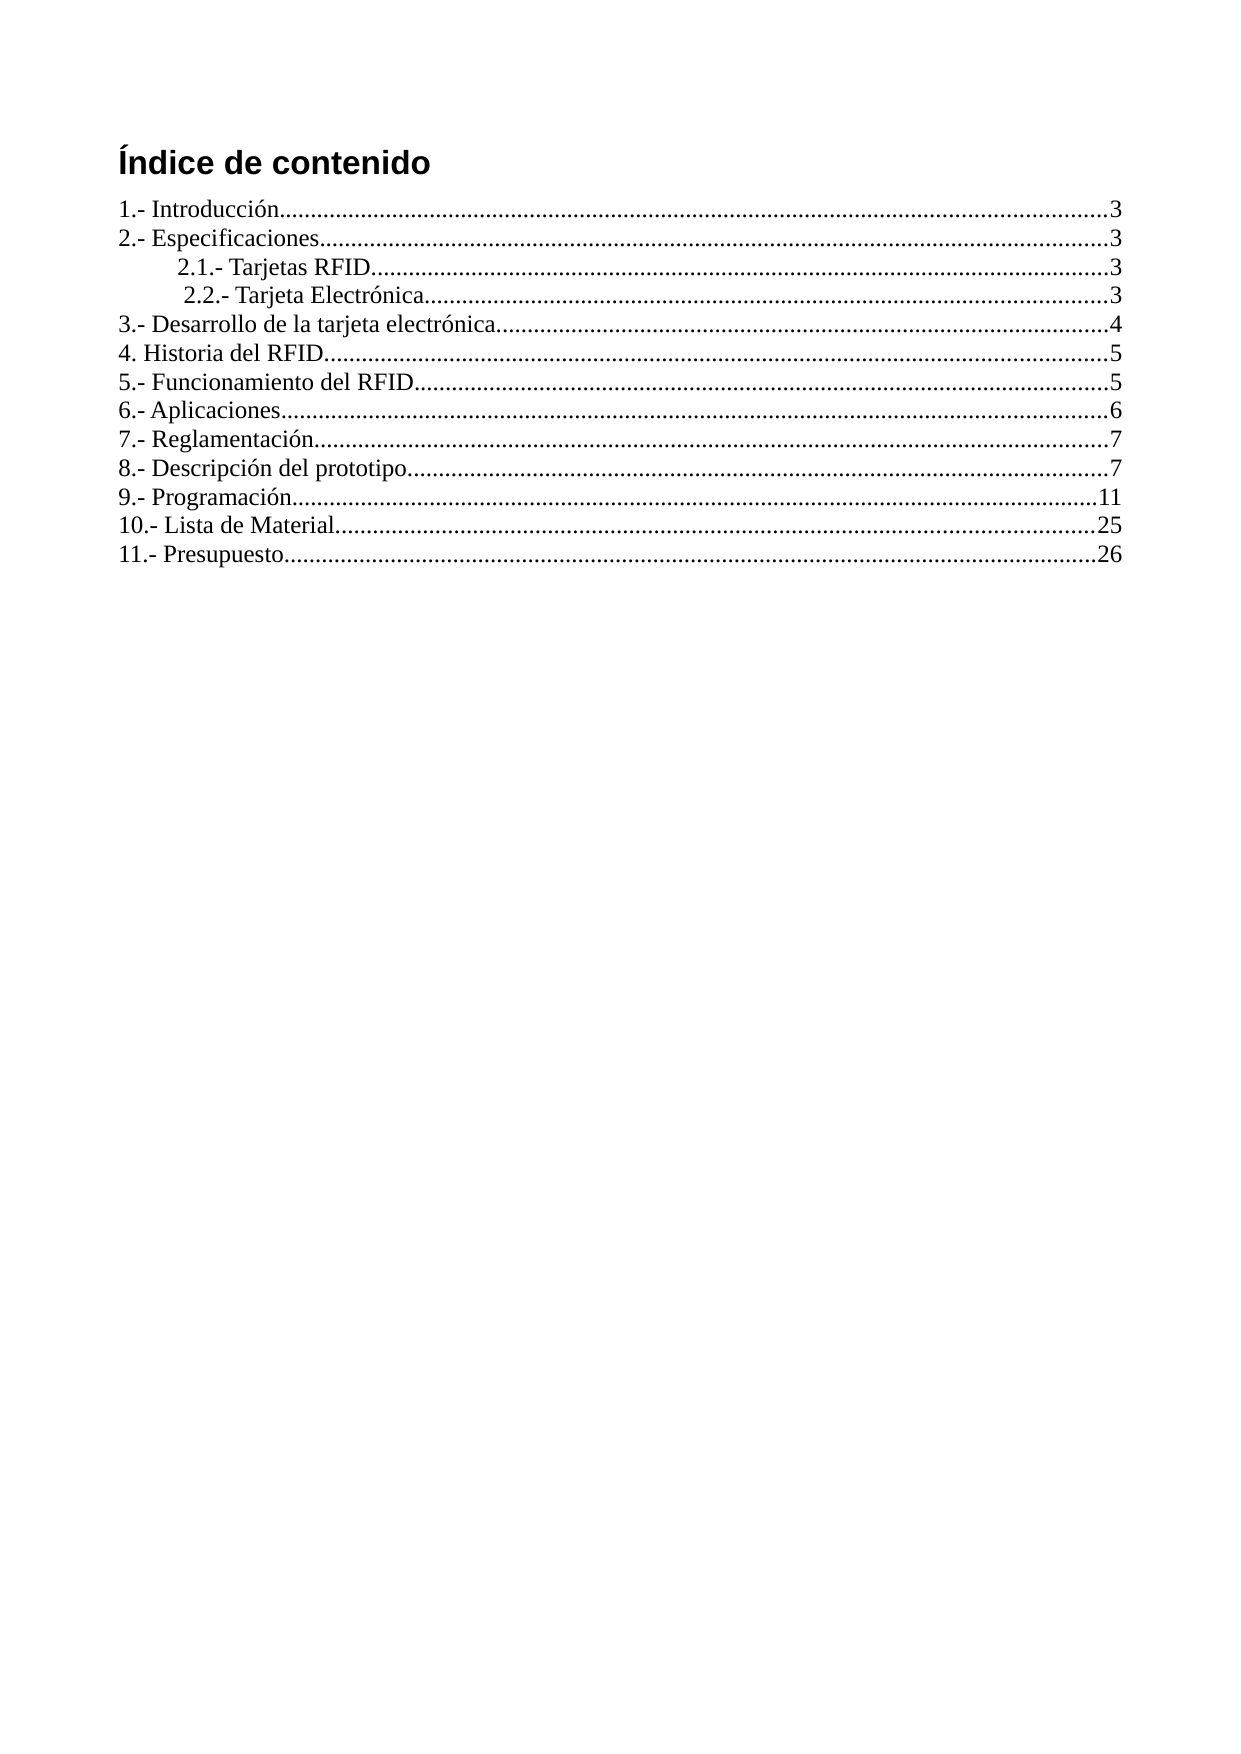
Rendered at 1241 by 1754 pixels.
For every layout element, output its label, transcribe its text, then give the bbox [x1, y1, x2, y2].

text 1.- Introducción. 3 [118, 194, 1122, 223]
text 10.- Lista de Material. 25 [118, 510, 1122, 539]
text 2.1.- Tarjetas RFID. 3 [177, 252, 1122, 280]
text 2.2.- Tarjeta Electrónica. 3 [177, 280, 1122, 309]
text 6.- Aplicaciones. 6 [118, 395, 1122, 424]
subtitle Índice de contenido [118, 143, 1122, 182]
text 8.- Descripción del prototipo. 7 [118, 453, 1122, 482]
text 11.- Presupuesto. 26 [118, 539, 1122, 568]
text 2.- Especificaciones. 3 [118, 223, 1122, 252]
text 4. Historia del RFID. 5 [118, 338, 1122, 367]
text 7.- Reglamentación. 7 [118, 424, 1122, 453]
text 5.- Funcionamiento del RFID. 5 [118, 367, 1122, 395]
text 9.- Programación. 11 [118, 482, 1122, 510]
text 3.- Desarrollo de la tarjeta electrónica. 4 [118, 309, 1122, 338]
